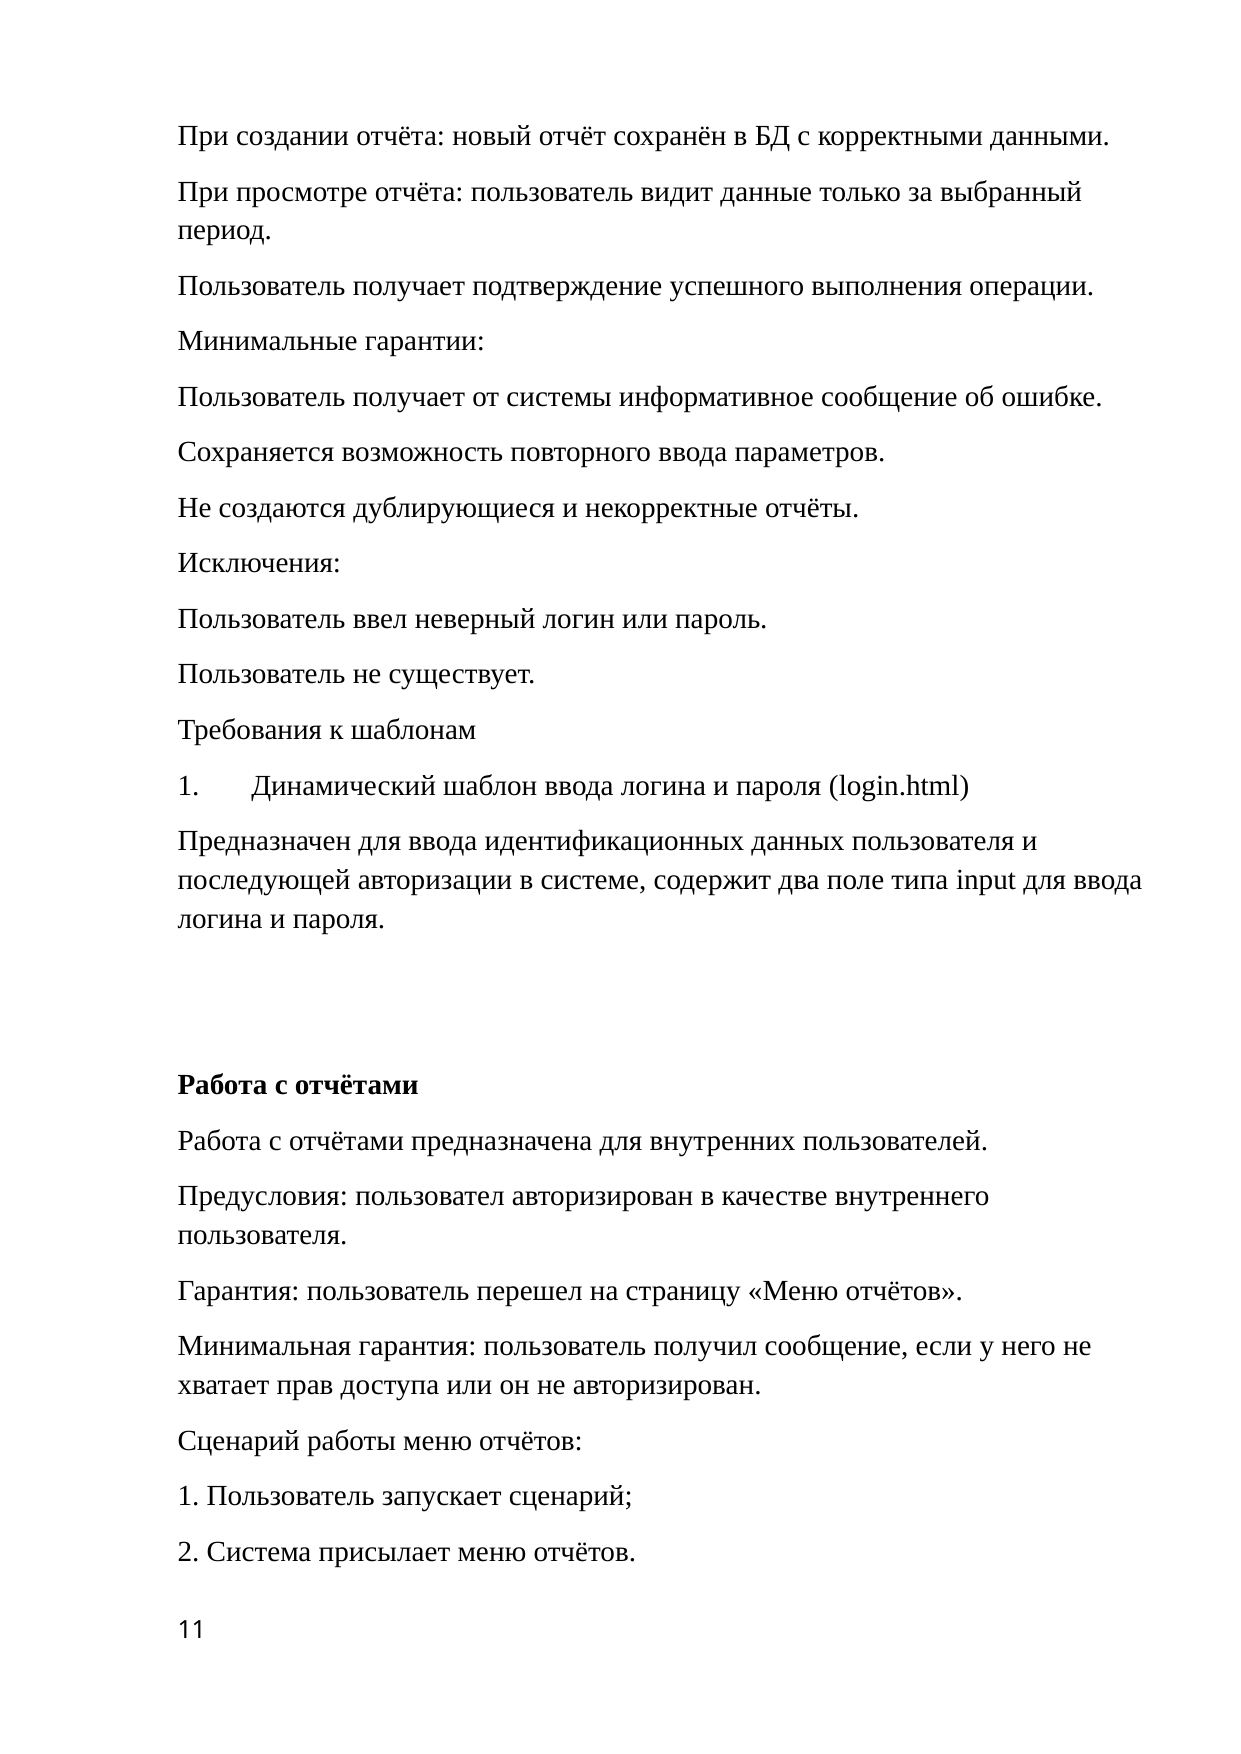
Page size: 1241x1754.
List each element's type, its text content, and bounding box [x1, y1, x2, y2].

text 1. Пользователь запускает сценарий; [177, 1478, 1152, 1512]
text Исключения: [177, 546, 1152, 579]
text Минимальная гарантия: пользователь получил сообщение, если у него не хватает прав доступа или он не авторизирован. [177, 1328, 1152, 1401]
text Сценарий работы меню отчётов: [177, 1423, 1152, 1456]
text Предназначен для ввода идентификационных данных пользователя и последующей авторизации в системе, содержит два поле типа input для ввода логина и пароля. [177, 823, 1152, 934]
text Минимальные гарантии: [177, 323, 1152, 357]
text Требования к шаблонам [177, 712, 1152, 746]
text Сохраняется возможность повторного ввода параметров. [177, 434, 1152, 468]
text 1. Динамический шаблон ввода логина и пароля (login.html) [177, 768, 1152, 801]
text Гарантия: пользователь перешел на страницу «Меню отчётов». [177, 1273, 1152, 1306]
text Не создаются дублирующиеся и некорректные отчёты. [177, 490, 1152, 524]
text При просмотре отчёта: пользователь видит данные только за выбранный период. [177, 174, 1152, 246]
text При создании отчёта: новый отчёт сохранён в БД с корректными данными. [177, 118, 1152, 152]
text Пользователь получает подтверждение успешного выполнения операции. [177, 268, 1152, 302]
text Предусловия: пользовател авторизирован в качестве внутреннего пользователя. [177, 1178, 1152, 1251]
text Пользователь получает от системы информативное сообщение об ошибке. [177, 379, 1152, 413]
text Пользователь не существует. [177, 657, 1152, 690]
text Пользователь ввел неверный логин или пароль. [177, 601, 1152, 635]
text Работа с отчётами предназначена для внутренних пользователей. [177, 1123, 1152, 1157]
text 2. Система присылает меню отчётов. [177, 1534, 1152, 1567]
text Работа с отчётами [177, 1067, 1152, 1101]
